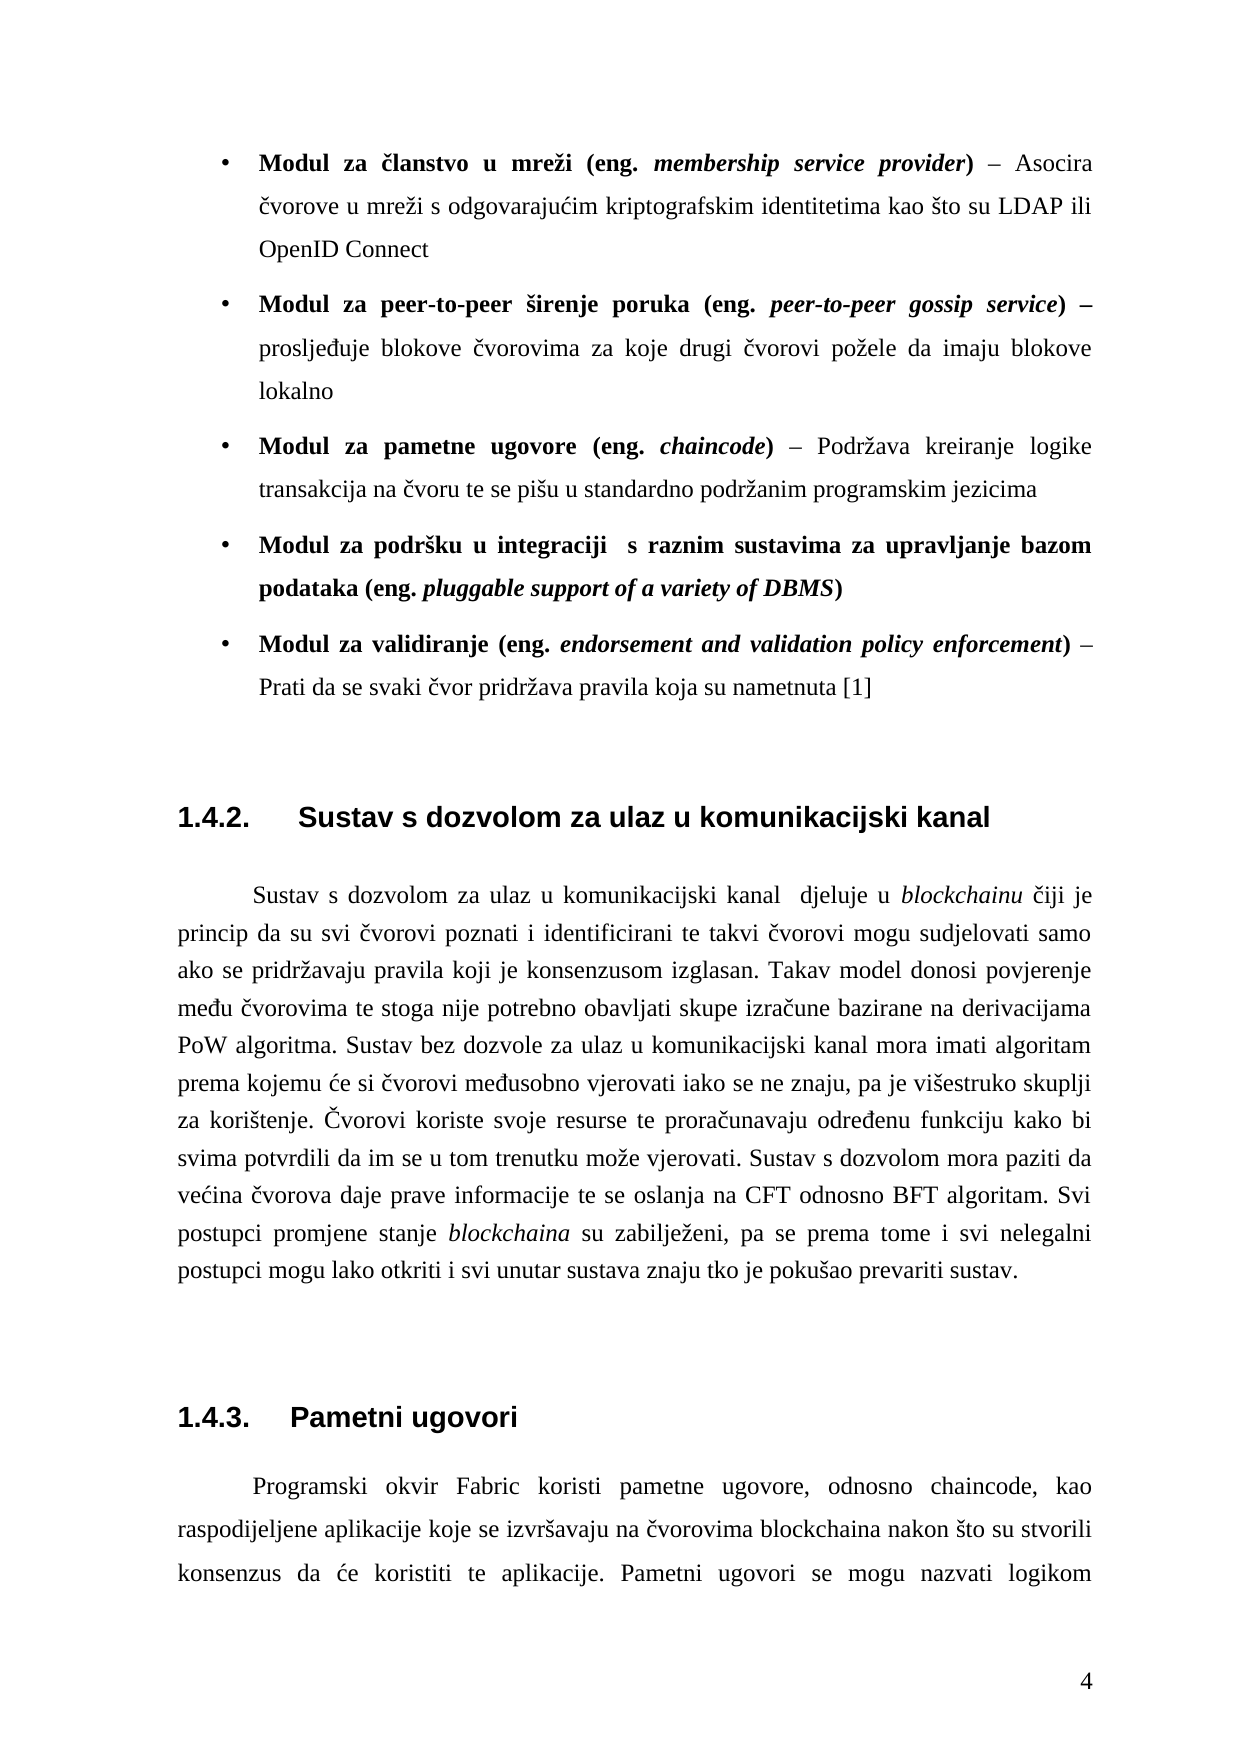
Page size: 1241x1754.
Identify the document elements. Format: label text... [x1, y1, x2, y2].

list Modul za peer-to-peer širenje poruka (eng. peer-to-peer gossip service) – prosljeđuje blokove čvorovima za koje drugi čvorovi požele da imaju blokove lokalno [221, 289, 1092, 404]
text Programski okvir Fabric koristi pametne ugovore, odnosno chaincode, kao raspodijeljene aplikacije koje se izvršavaju na čvorovima blockchaina nakon što su stvorili konsenzus da će koristiti te aplikacije. Pametni ugovori se mogu nazvati logikom [177, 1471, 1092, 1586]
list Modul za validiranje (eng. endorsement and validation policy enforcement) – Prati da se svaki čvor pridržava pravila koja su nametnuta [1] [221, 629, 1092, 701]
text Sustav s dozvolom za ulaz u komunikacijski kanal djeluje u blockchainu čiji je princip da su svi čvorovi poznati i identificirani te takvi čvorovi mogu sudjelovati samo ako se pridržavaju pravila koji je konsenzusom izglasan. Takav model donosi povjerenje među čvorovima te stoga nije potrebno obavljati skupe izračune bazirane na derivacijama PoW algoritma. Sustav bez dozvole za ulaz u komunikacijski kanal mora imati algoritam prema kojemu će si čvorovi međusobno vjerovati iako se ne znaju, pa je višestruko skuplji za korištenje. Čvorovi koriste svoje resurse te proračunavaju određenu funkciju kako bi svima potvrdili da im se u tom trenutku može vjerovati. Sustav s dozvolom mora paziti da većina čvorova daje prave informacije te se oslanja na CFT odnosno BFT algoritam. Svi postupci promjene stanje blockchaina su zabilježeni, pa se prema tome i svi nelegalni postupci mogu lako otkriti i svi unutar sustava znaju tko je pokušao prevariti sustav. [177, 871, 1092, 1284]
subtitle Sustav s dozvolom za ulaz u komunikacijski kanal [177, 796, 1092, 834]
subtitle Pametni ugovori [177, 1396, 1092, 1434]
list Modul za podršku u integraciji s raznim sustavima za upravljanje bazom podataka (eng. pluggable support of a variety of DBMS) [221, 530, 1092, 602]
list Modul za članstvo u mreži (eng. membership service provider) – Asocira čvorove u mreži s odgovarajućim kriptografskim identitetima kao što su LDAP ili OpenID Connect [221, 148, 1092, 263]
list Modul za pametne ugovore (eng. chaincode) – Podržava kreiranje logike transakcija na čvoru te se pišu u standardno podržanim programskim jezicima [221, 431, 1092, 503]
